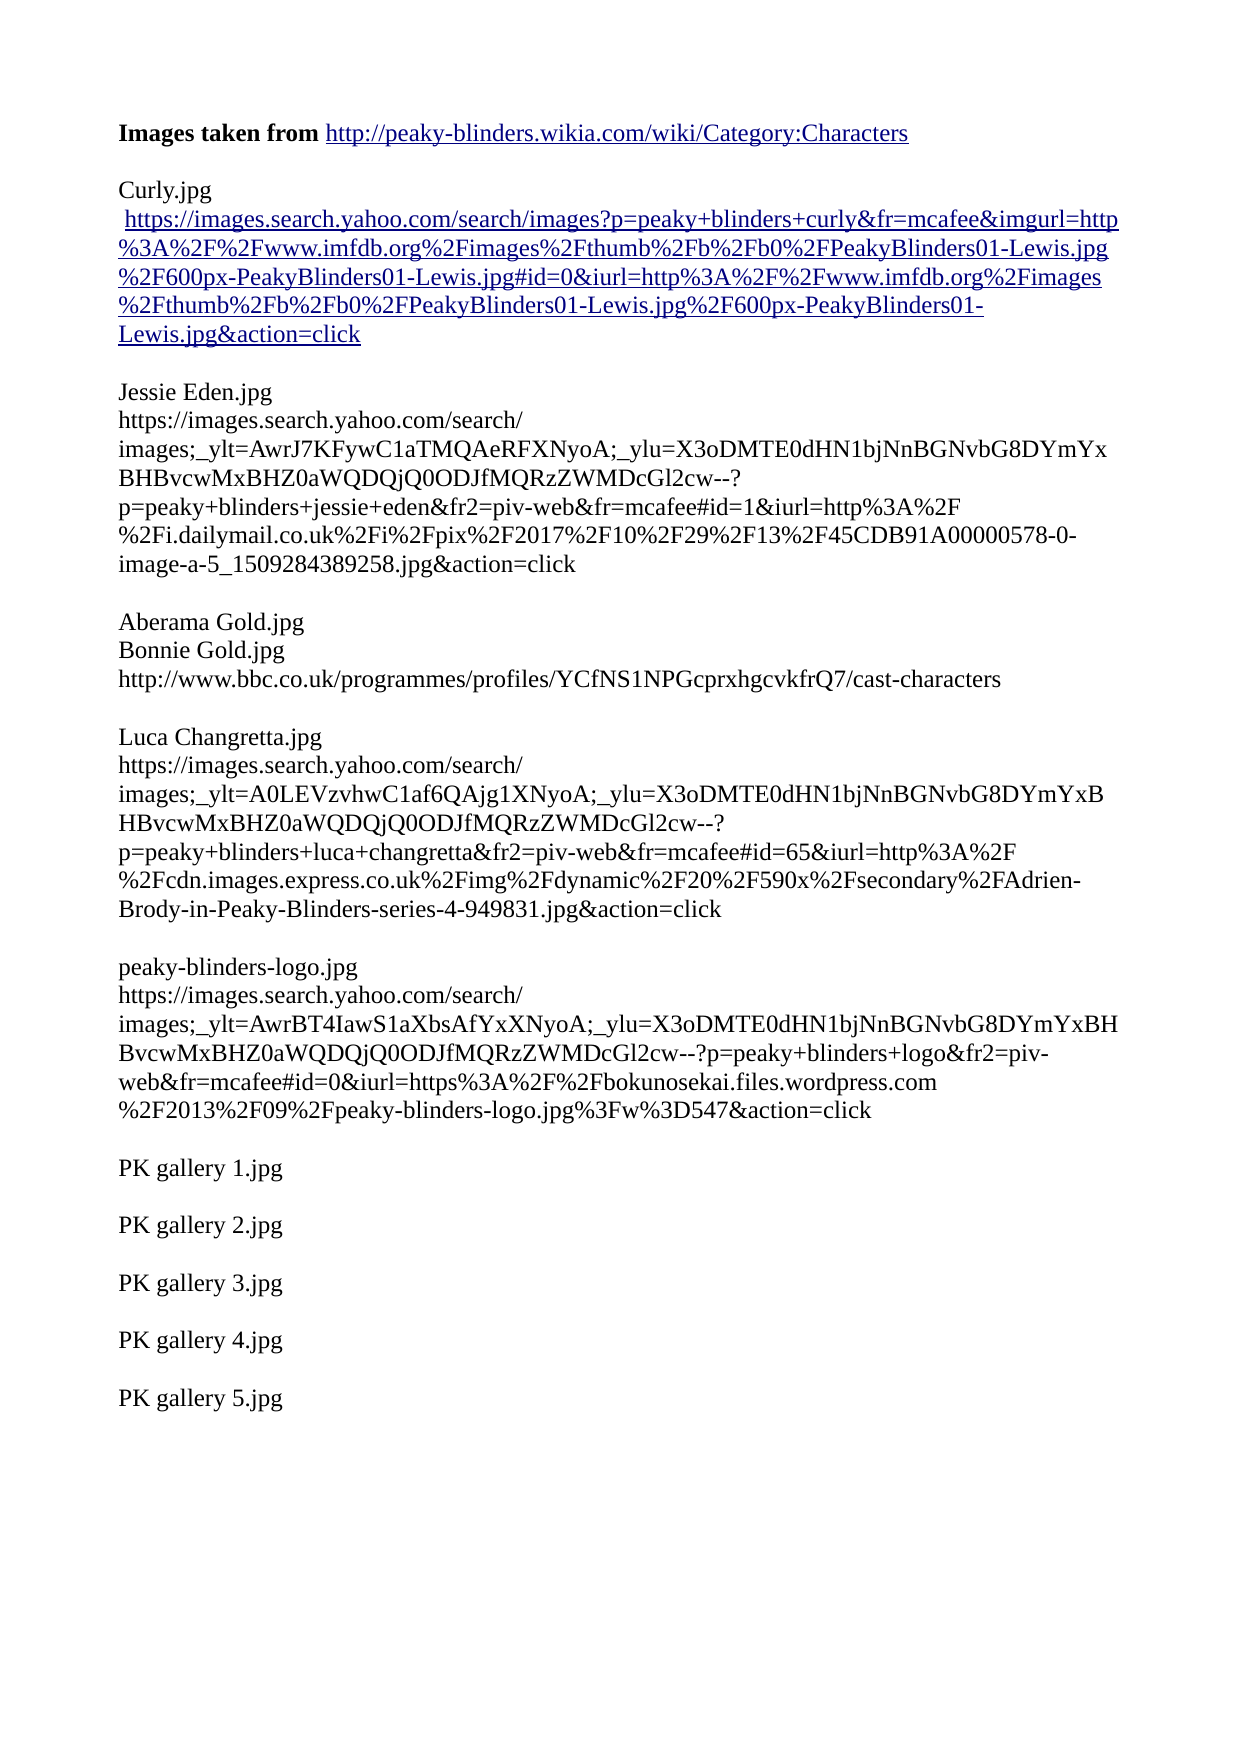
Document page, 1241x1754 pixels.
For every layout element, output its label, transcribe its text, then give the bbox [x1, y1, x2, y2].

text Images taken from http://peaky-blinders.wikia.com/wiki/Category:Characters [118, 118, 1122, 147]
text PK gallery 4.jpg [118, 1326, 1122, 1354]
text Jessie Eden.jpg [118, 377, 1122, 406]
text PK gallery 1.jpg [118, 1153, 1122, 1182]
text https://images.search.yahoo.com/search/images;_ylt=A0LEVzvhwC1af6QAjg1XNyoA;_ylu=X3oDMTE0dHN1bjNnBGNvbG8DYmYxBHBvcwMxBHZ0aWQDQjQ0ODJfMQRzZWMDcGl2cw--?p=peaky+blinders+luca+changretta&fr2=piv-web&fr=mcafee#id=65&iurl=http%3A%2F%2Fcdn.images.express.co.uk%2Fimg%2Fdynamic%2F20%2F590x%2Fsecondary%2FAdrien-Brody-in-Peaky-Blinders-series-4-949831.jpg&action=click [118, 751, 1122, 923]
text Bonnie Gold.jpg [118, 636, 1122, 664]
text Aberama Gold.jpg [118, 607, 1122, 636]
text Luca Changretta.jpg [118, 722, 1122, 751]
text PK gallery 5.jpg [118, 1383, 1122, 1412]
text https://images.search.yahoo.com/search/images;_ylt=AwrBT4IawS1aXbsAfYxXNyoA;_ylu=X3oDMTE0dHN1bjNnBGNvbG8DYmYxBHBvcwMxBHZ0aWQDQjQ0ODJfMQRzZWMDcGl2cw--?p=peaky+blinders+logo&fr2=piv-web&fr=mcafee#id=0&iurl=https%3A%2F%2Fbokunosekai.files.wordpress.com%2F2013%2F09%2Fpeaky-blinders-logo.jpg%3Fw%3D547&action=click [118, 981, 1122, 1124]
text https://images.search.yahoo.com/search/images?p=peaky+blinders+curly&fr=mcafee&imgurl=http%3A%2F%2Fwww.imfdb.org%2Fimages%2Fthumb%2Fb%2Fb0%2FPeakyBlinders01-Lewis.jpg%2F600px-PeakyBlinders01-Lewis.jpg#id=0&iurl=http%3A%2F%2Fwww.imfdb.org%2Fimages%2Fthumb%2Fb%2Fb0%2FPeakyBlinders01-Lewis.jpg%2F600px-PeakyBlinders01-Lewis.jpg&action=click [118, 204, 1122, 348]
text peaky-blinders-logo.jpg [118, 952, 1122, 981]
text https://images.search.yahoo.com/search/images;_ylt=AwrJ7KFywC1aTMQAeRFXNyoA;_ylu=X3oDMTE0dHN1bjNnBGNvbG8DYmYxBHBvcwMxBHZ0aWQDQjQ0ODJfMQRzZWMDcGl2cw--?p=peaky+blinders+jessie+eden&fr2=piv-web&fr=mcafee#id=1&iurl=http%3A%2F%2Fi.dailymail.co.uk%2Fi%2Fpix%2F2017%2F10%2F29%2F13%2F45CDB91A00000578-0-image-a-5_1509284389258.jpg&action=click [118, 406, 1122, 578]
text Curly.jpg [118, 176, 1122, 204]
text PK gallery 3.jpg [118, 1268, 1122, 1297]
text http://www.bbc.co.uk/programmes/profiles/YCfNS1NPGcprxhgcvkfrQ7/cast-characters [118, 664, 1122, 693]
text PK gallery 2.jpg [118, 1211, 1122, 1239]
